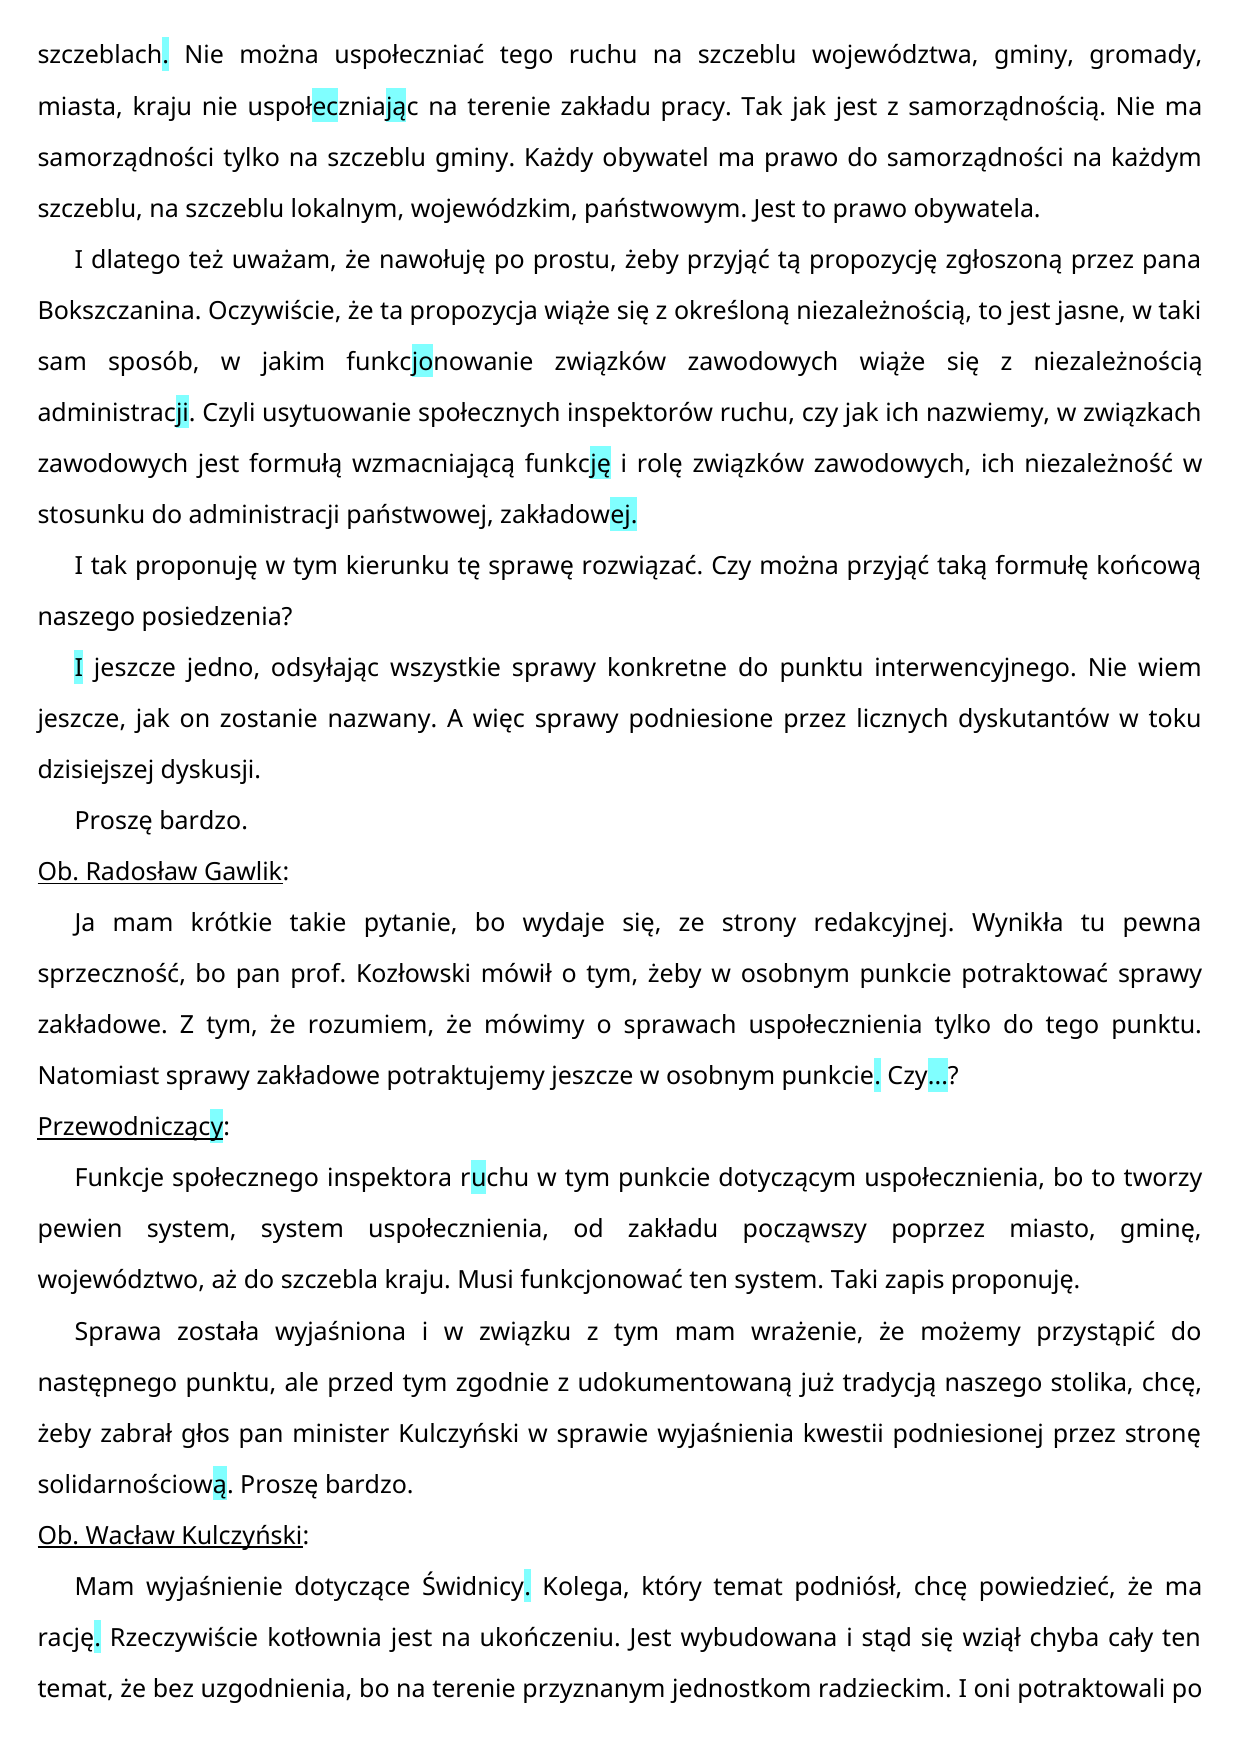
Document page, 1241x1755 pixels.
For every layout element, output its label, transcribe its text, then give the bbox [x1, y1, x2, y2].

text Ja mam krótkie takie pytanie, bo wydaje się, ze strony redakcyjnej. Wynikła tu pewna sprzeczność, bo pan prof. Kozłowski mówił o tym, żeby w osobnym punkcie potraktować sprawy zakładowe. Z tym, że rozumiem, że mówimy o sprawach uspołecznienia tylko do tego punktu. Natomiast sprawy zakładowe potraktujemy jeszcze w osobnym punkcie. Czy...? [37, 905, 1203, 1092]
text Przewodniczący: [37, 1109, 1203, 1143]
text I tak proponuję w tym kierunku tę sprawę rozwiązać. Czy można przyjąć taką formułę końcową naszego posiedzenia? [37, 548, 1203, 633]
text Ob. Radosław Gawlik: [37, 854, 1203, 888]
text Sprawa została wyjaśniona i w związku z tym mam wrażenie, że możemy przystąpić do następnego punktu, ale przed tym zgodnie z udokumentowaną już tradycją naszego stolika, chcę, żeby zabrał głos pan minister Kulczyński w sprawie wyjaśnienia kwestii podniesionej przez stronę solidarnościową. Proszę bardzo. [37, 1313, 1203, 1500]
text Ob. Wacław Kulczyński: [37, 1517, 1203, 1551]
text szczeblach. Nie można uspołeczniać tego ruchu na szczeblu województwa, gminy, gromady, miasta, kraju nie uspołeczniając na terenie zakładu pracy. Tak jak jest z samorządnością. Nie ma samorządności tylko na szczeblu gminy. Każdy obywatel ma prawo do samorządności na każdym szczeblu, na szczeblu lokalnym, wojewódzkim, państwowym. Jest to prawo obywatela. [37, 37, 1203, 224]
text Proszę bardzo. [37, 803, 1203, 837]
text I dlatego też uważam, że nawołuję po prostu, żeby przyjąć tą propozycję zgłoszoną przez pana Bokszczanina. Oczywiście, że ta propozycja wiąże się z określoną niezależnością, to jest jasne, w taki sam sposób, w jakim funkcjonowanie związków zawodowych wiąże się z niezależnością administracji. Czyli usytuowanie społecznych inspektorów ruchu, czy jak ich nazwiemy, w związkach zawodowych jest formułą wzmacniającą funkcję i rolę związków zawodowych, ich niezależność w stosunku do administracji państwowej, zakładowej. [37, 241, 1203, 531]
text Funkcje społecznego inspektora ruchu w tym punkcie dotyczącym uspołecznienia, bo to tworzy pewien system, system uspołecznienia, od zakładu począwszy poprzez miasto, gminę, województwo, aż do szczebla kraju. Musi funkcjonować ten system. Taki zapis proponuję. [37, 1160, 1203, 1296]
text I jeszcze jedno, odsyłając wszystkie sprawy konkretne do punktu interwencyjnego. Nie wiem jeszcze, jak on zostanie nazwany. A więc sprawy podniesione przez licznych dyskutantów w toku dzisiejszej dyskusji. [37, 650, 1203, 786]
text Mam wyjaśnienie dotyczące Świdnicy. Kolega, który temat podniósł, chcę powiedzieć, że ma rację. Rzeczywiście kotłownia jest na ukończeniu. Jest wybudowana i stąd się wziął chyba cały ten temat, że bez uzgodnienia, bo na terenie przyznanym jednostkom radzieckim. I oni potraktowali po [37, 1568, 1203, 1704]
